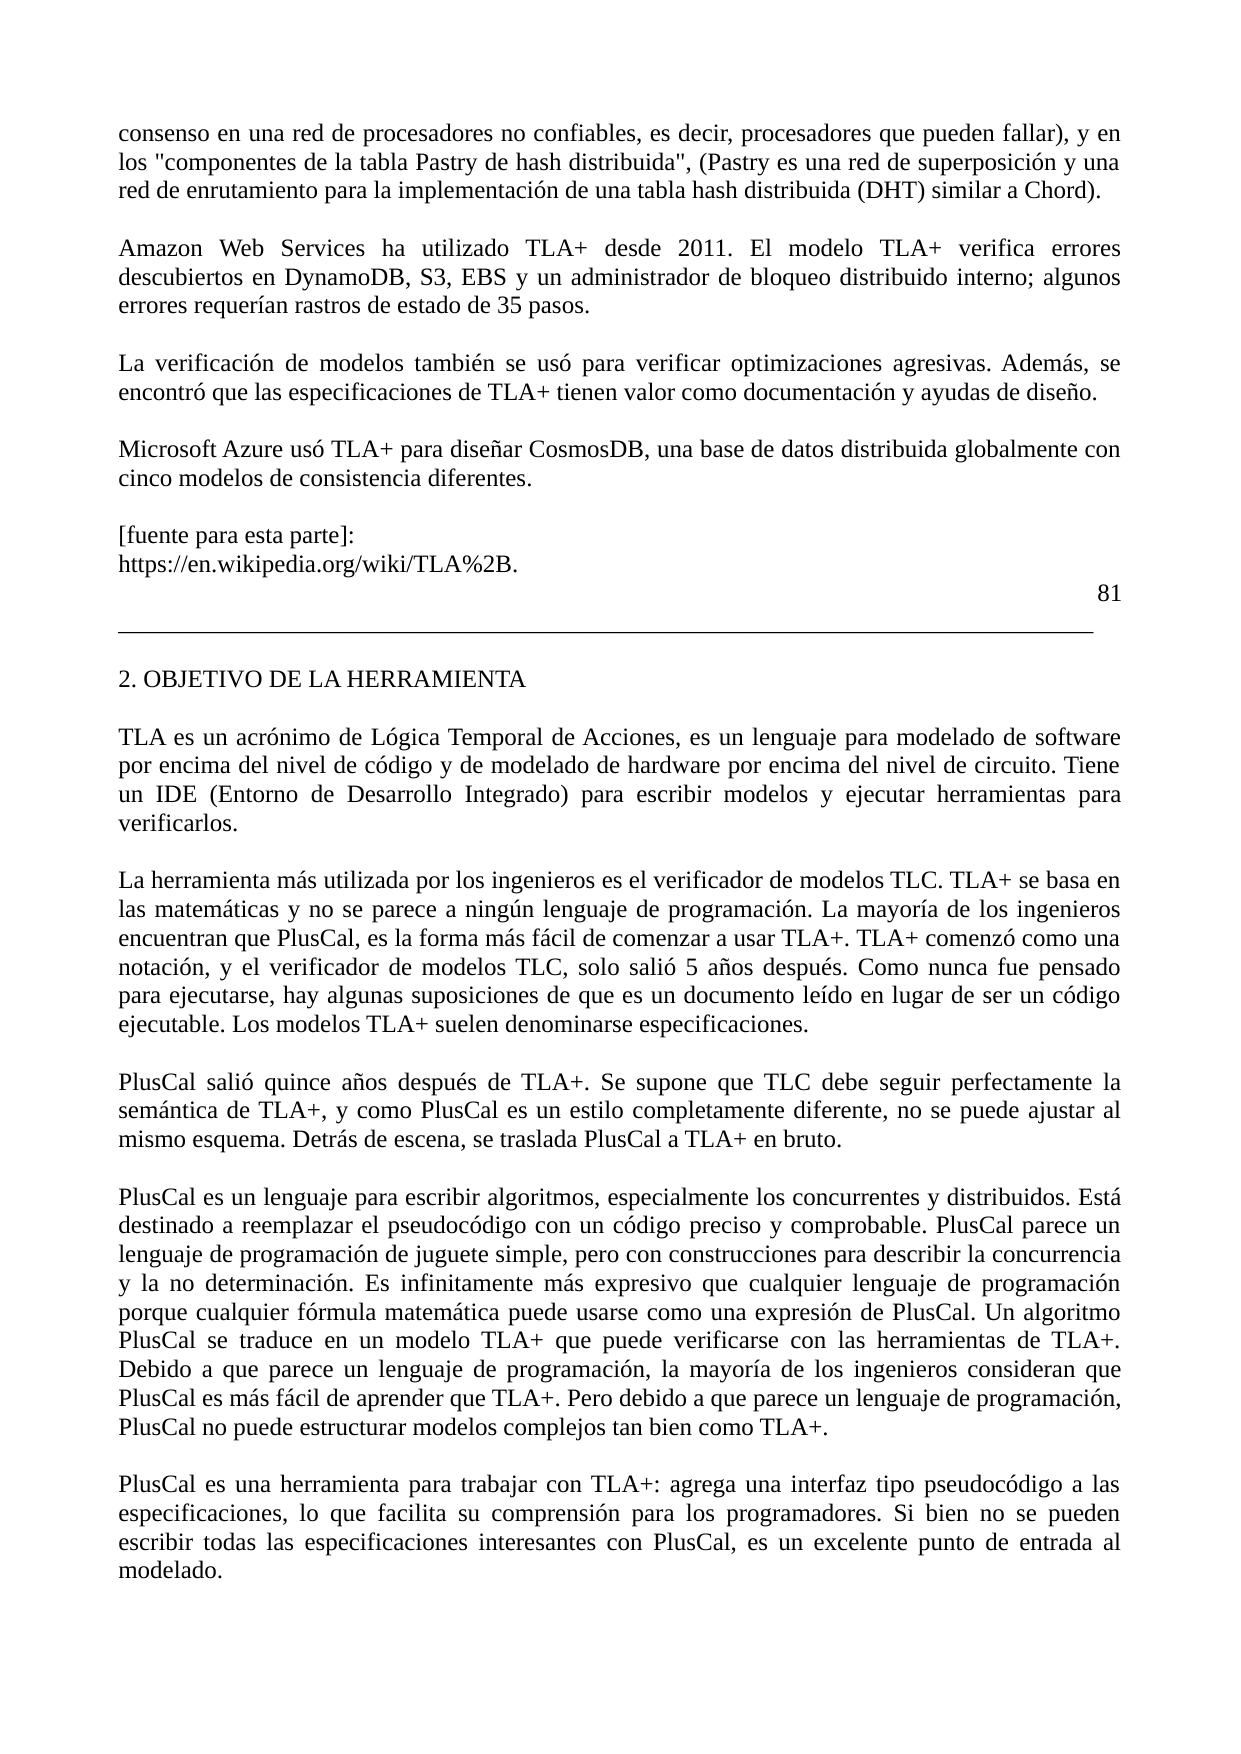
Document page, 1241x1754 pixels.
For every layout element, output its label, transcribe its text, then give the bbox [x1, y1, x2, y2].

text PlusCal es un lenguaje para escribir algoritmos, especialmente los concurrentes y distribuidos. Está destinado a reemplazar el pseudocódigo con un código preciso y comprobable. PlusCal parece un lenguaje de programación de juguete simple, pero con construcciones para describir la concurrencia y la no determinación. Es infinitamente más expresivo que cualquier lenguaje de programación porque cualquier fórmula matemática puede usarse como una expresión de PlusCal. Un algoritmo PlusCal se traduce en un modelo TLA+ que puede verificarse con las herramientas de TLA+. Debido a que parece un lenguaje de programación, la mayoría de los ingenieros consideran que PlusCal es más fácil de aprender que TLA+. Pero debido a que parece un lenguaje de programación, PlusCal no puede estructurar modelos complejos tan bien como TLA+. [118, 1182, 1122, 1441]
text consenso en una red de procesadores no confiables, es decir, procesadores que pueden fallar), y en los "componentes de la tabla Pastry de hash distribuida", (Pastry es una red de superposición y una red de enrutamiento para la implementación de una tabla hash distribuida (DHT) similar a Chord). [118, 118, 1122, 204]
text La herramienta más utilizada por los ingenieros es el verificador de modelos TLC. TLA+ se basa en las matemáticas y no se parece a ningún lenguaje de programación. La mayoría de los ingenieros encuentran que PlusCal, es la forma más fácil de comenzar a usar TLA+. TLA+ comenzó como una notación, y el verificador de modelos TLC, solo salió 5 años después. Como nunca fue pensado para ejecutarse, hay algunas suposiciones de que es un documento leído en lugar de ser un código ejecutable. Los modelos TLA+ suelen denominarse especificaciones. [118, 866, 1122, 1038]
text Microsoft Azure usó TLA+ para diseñar CosmosDB, una base de datos distribuida globalmente con cinco modelos de consistencia diferentes. [118, 434, 1122, 492]
text [fuente para esta parte]: [118, 521, 1122, 549]
text 2. OBJETIVO DE LA HERRAMIENTA [118, 664, 1122, 693]
text PlusCal es una herramienta para trabajar con TLA+: agrega una interfaz tipo pseudocódigo a las especificaciones, lo que facilita su comprensión para los programadores. Si bien no se pueden escribir todas las especificaciones interesantes con PlusCal, es un excelente punto de entrada al modelado. [118, 1469, 1122, 1584]
text Amazon Web Services ha utilizado TLA+ desde 2011. El modelo TLA+ verifica errores descubiertos en DynamoDB, S3, EBS y un administrador de bloqueo distribuido interno; algunos errores requerían rastros de estado de 35 pasos. [118, 233, 1122, 319]
text 81 ______________________________________________________________________________ [118, 578, 1122, 636]
text https://en.wikipedia.org/wiki/TLA%2B. [118, 549, 1122, 578]
text La verificación de modelos también se usó para verificar optimizaciones agresivas. Además, se encontró que las especificaciones de TLA+ tienen valor como documentación y ayudas de diseño. [118, 348, 1122, 406]
text TLA es un acrónimo de Lógica Temporal de Acciones, es un lenguaje para modelado de software por encima del nivel de código y de modelado de hardware por encima del nivel de circuito. Tiene un IDE (Entorno de Desarrollo Integrado) para escribir modelos y ejecutar herramientas para verificarlos. [118, 722, 1122, 837]
text PlusCal salió quince años después de TLA+. Se supone que TLC debe seguir perfectamente la semántica de TLA+, y como PlusCal es un estilo completamente diferente, no se puede ajustar al mismo esquema. Detrás de escena, se traslada PlusCal a TLA+ en bruto. [118, 1067, 1122, 1153]
